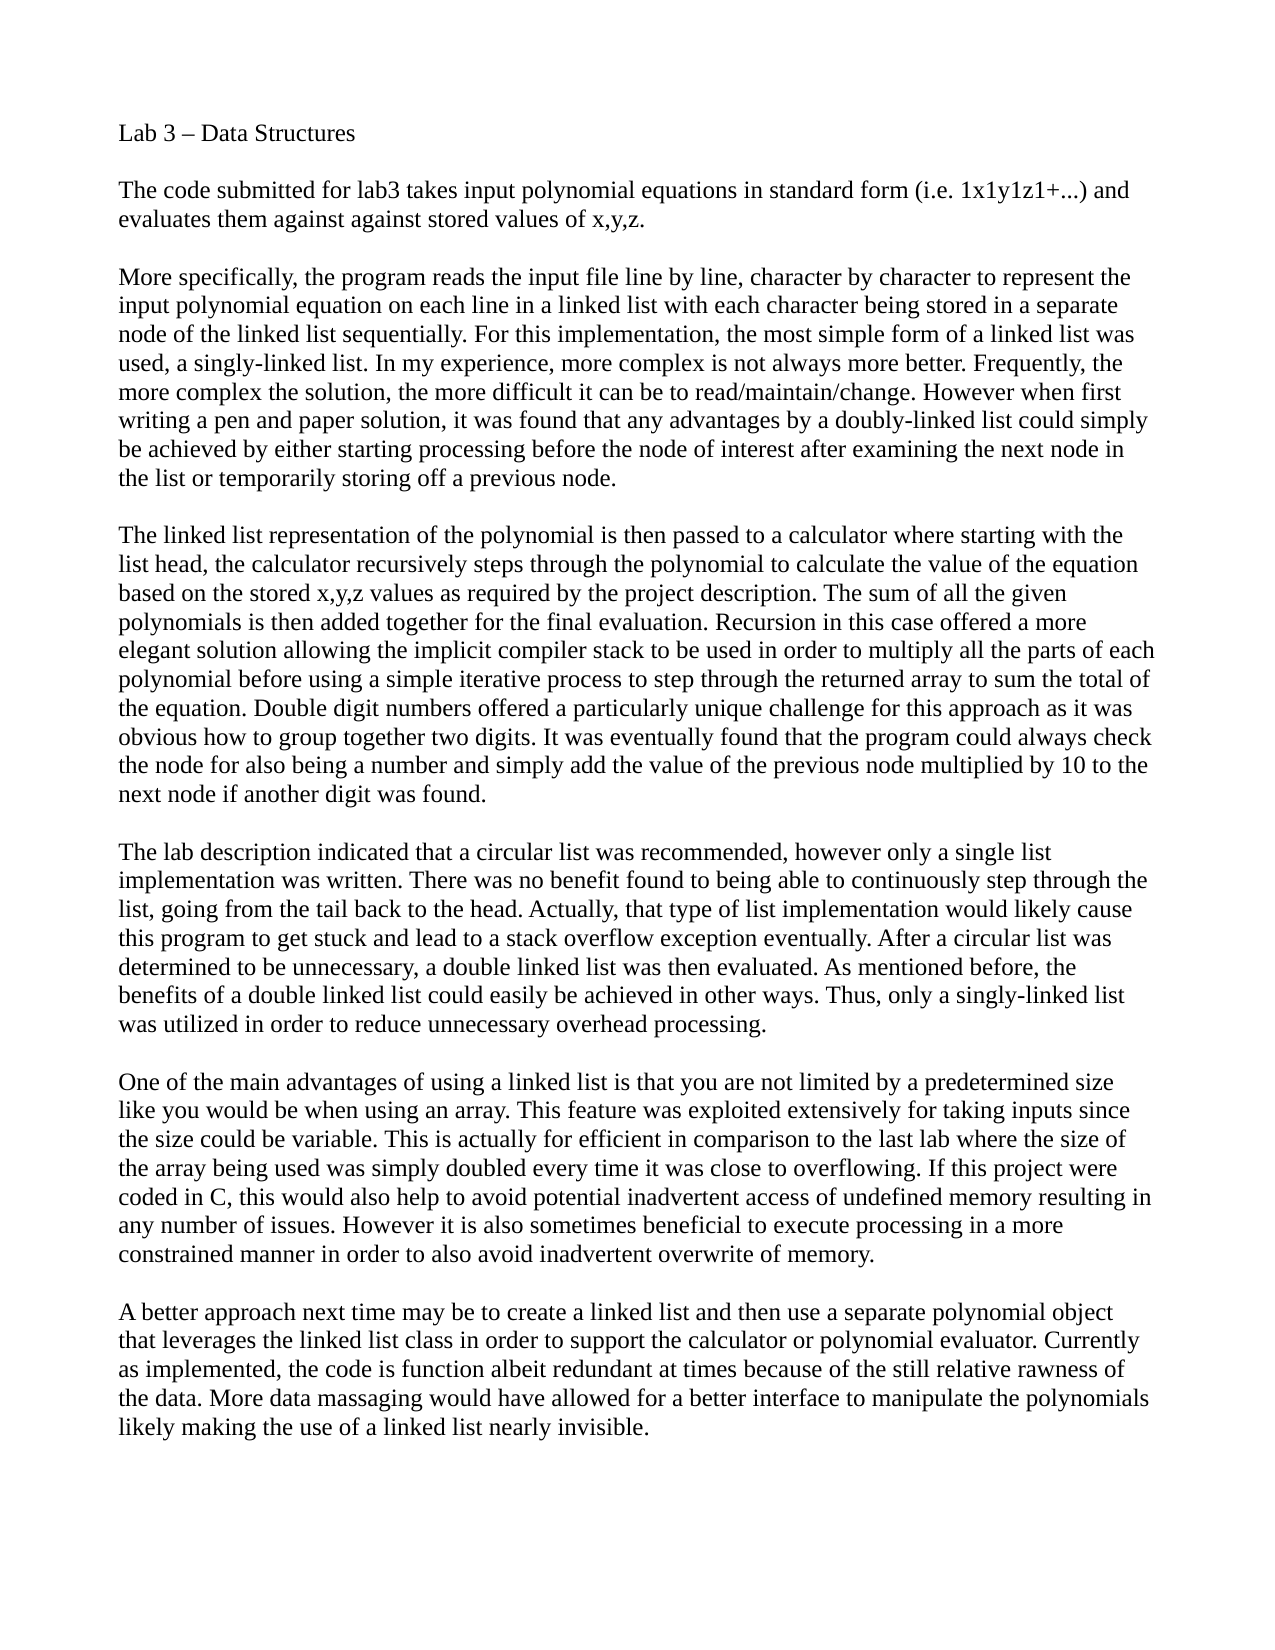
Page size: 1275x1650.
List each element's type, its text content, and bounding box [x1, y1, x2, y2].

text One of the main advantages of using a linked list is that you are not limited by a predetermined size like you would be when using an array. This feature was exploited extensively for taking inputs since the size could be variable. This is actually for efficient in comparison to the last lab where the size of the array being used was simply doubled every time it was close to overflowing. If this project were coded in C, this would also help to avoid potential inadvertent access of undefined memory resulting in any number of issues. However it is also sometimes beneficial to execute processing in a more constrained manner in order to also avoid inadvertent overwrite of memory. [118, 1067, 1157, 1268]
text The code submitted for lab3 takes input polynomial equations in standard form (i.e. 1x1y1z1+...) and evaluates them against against stored values of x,y,z. [118, 176, 1157, 233]
text The linked list representation of the polynomial is then passed to a calculator where starting with the list head, the calculator recursively steps through the polynomial to calculate the value of the equation based on the stored x,y,z values as required by the project description. The sum of all the given polynomials is then added together for the final evaluation. Recursion in this case offered a more elegant solution allowing the implicit compiler stack to be used in order to multiply all the parts of each polynomial before using a simple iterative process to step through the returned array to sum the total of the equation. Double digit numbers offered a particularly unique challenge for this approach as it was obvious how to group together two digits. It was eventually found that the program could always check the node for also being a number and simply add the value of the previous node multiplied by 10 to the next node if another digit was found. [118, 521, 1157, 808]
text The lab description indicated that a circular list was recommended, however only a single list implementation was written. There was no benefit found to being able to continuously step through the list, going from the tail back to the head. Actually, that type of list implementation would likely cause this program to get stuck and lead to a stack overflow exception eventually. After a circular list was determined to be unnecessary, a double linked list was then evaluated. As mentioned before, the benefits of a double linked list could easily be achieved in other ways. Thus, only a singly-linked list was utilized in order to reduce unnecessary overhead processing. [118, 837, 1157, 1038]
text A better approach next time may be to create a linked list and then use a separate polynomial object that leverages the linked list class in order to support the calculator or polynomial evaluator. Currently as implemented, the code is function albeit redundant at times because of the still relative rawness of the data. More data massaging would have allowed for a better interface to manipulate the polynomials likely making the use of a linked list nearly invisible. [118, 1297, 1157, 1441]
text More specifically, the program reads the input file line by line, character by character to represent the input polynomial equation on each line in a linked list with each character being stored in a separate node of the linked list sequentially. For this implementation, the most simple form of a linked list was used, a singly-linked list. In my experience, more complex is not always more better. Frequently, the more complex the solution, the more difficult it can be to read/maintain/change. However when first writing a pen and paper solution, it was found that any advantages by a doubly-linked list could simply be achieved by either starting processing before the node of interest after examining the next node in the list or temporarily storing off a previous node. [118, 262, 1157, 492]
text Lab 3 – Data Structures [118, 118, 1157, 147]
